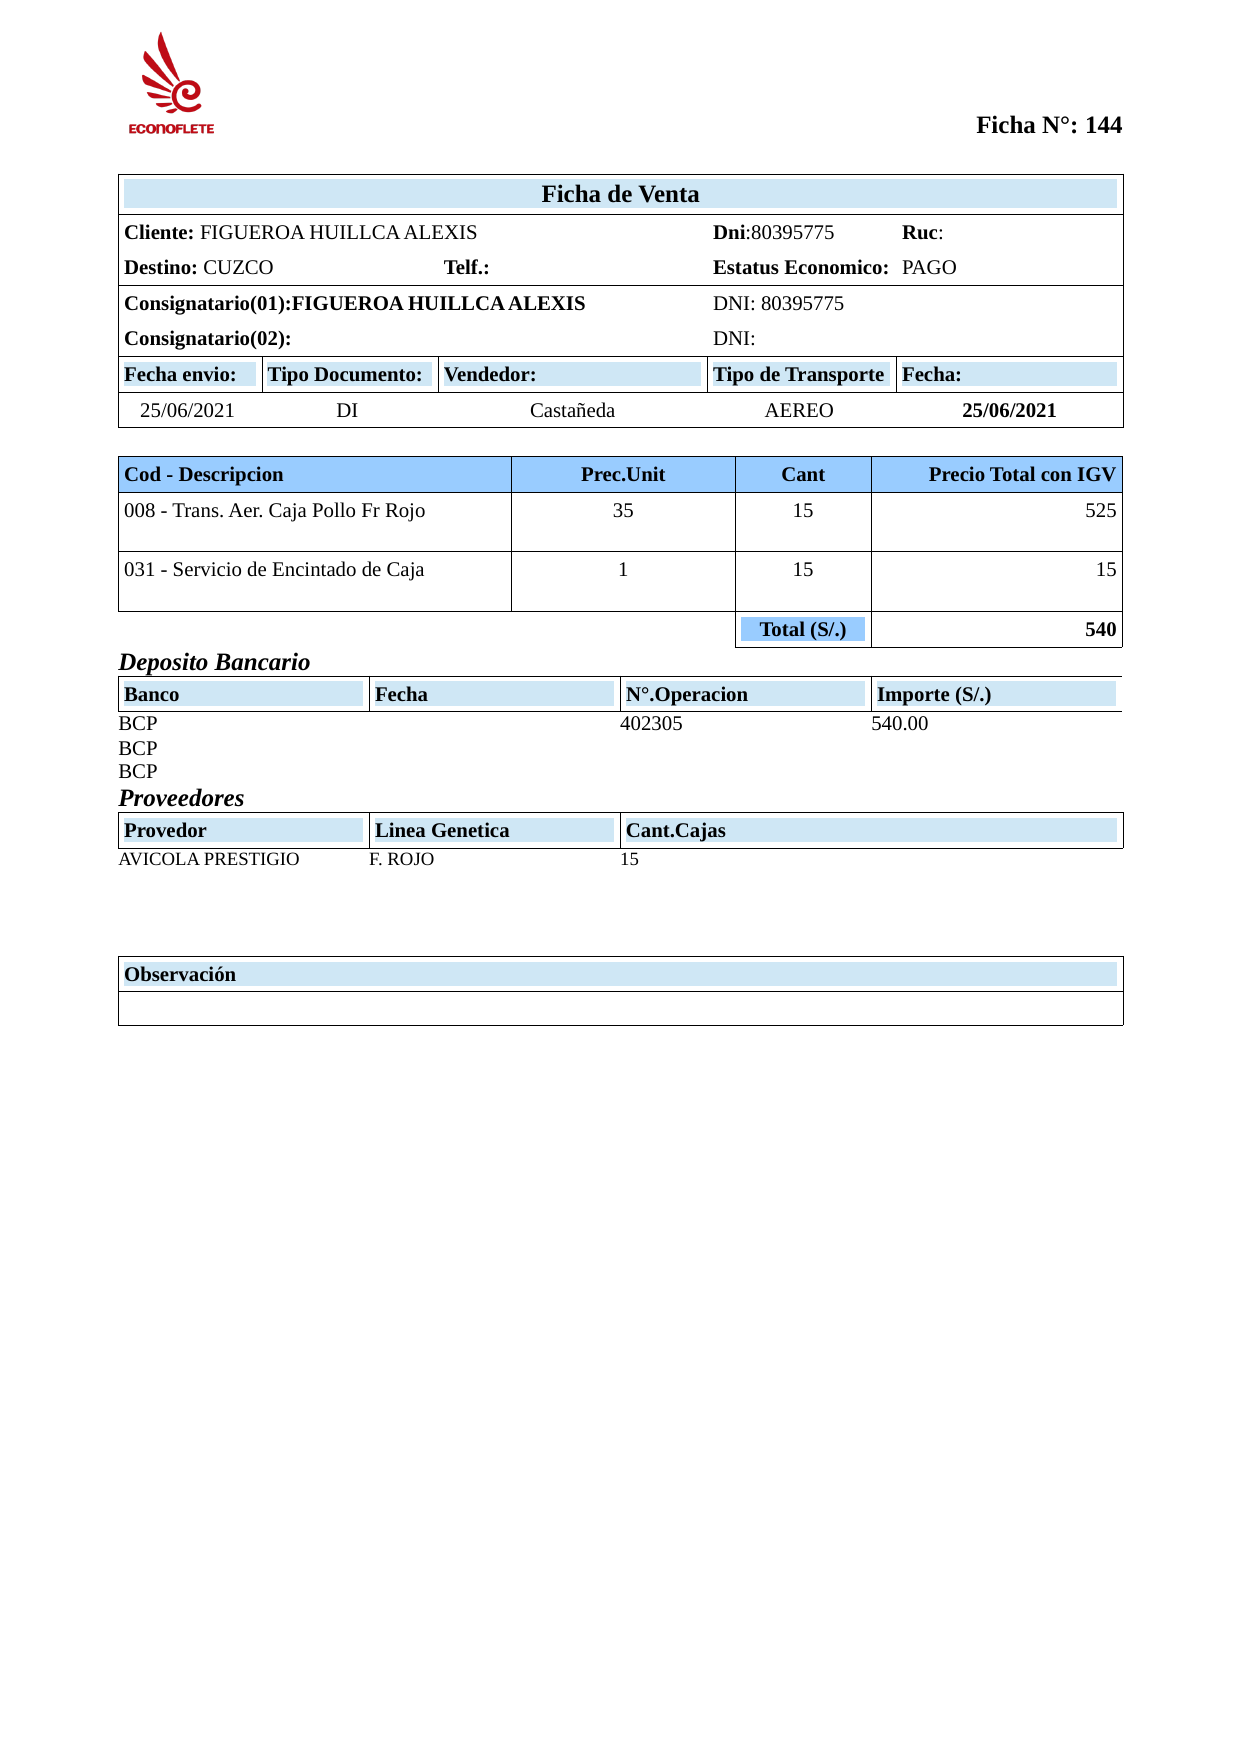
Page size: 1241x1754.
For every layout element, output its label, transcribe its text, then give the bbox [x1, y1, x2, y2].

text Proveedores [118, 783, 1122, 812]
table_cell DI [262, 393, 438, 427]
table_cell 008 - Trans. Aer. Caja Pollo Fr Rojo [119, 493, 511, 551]
table_cell Estatus Economico: [707, 249, 896, 285]
table_cell [620, 735, 871, 759]
table_header Cant.Cajas [621, 813, 1123, 848]
table_header Observación [119, 957, 1123, 991]
table_cell [118, 913, 369, 934]
table_cell [369, 870, 620, 891]
table_cell Fecha envio: [119, 357, 262, 392]
table_header Provedor [119, 813, 369, 848]
table_cell Dni:80395775 [707, 215, 896, 249]
table_cell PAGO [896, 249, 1123, 285]
table_cell Telf.: [438, 249, 707, 285]
table_cell Tipo Documento: [263, 357, 438, 392]
table_header Prec.Unit [512, 457, 735, 492]
table_cell 25/06/2021 [119, 393, 262, 427]
table_cell 35 [512, 493, 735, 551]
table_cell [620, 891, 1123, 913]
table_cell [620, 913, 1123, 934]
table_cell [620, 760, 871, 783]
table_cell 525 [872, 493, 1122, 551]
table_cell 15 [736, 552, 871, 611]
table_cell [620, 934, 1123, 956]
table_cell 1 [512, 552, 735, 611]
table_cell Consignatario(02): [119, 321, 707, 356]
table_cell Destino: CUZCO [119, 249, 438, 285]
table_cell 25/06/2021 [896, 393, 1123, 427]
text Deposito Bancario [118, 647, 1122, 676]
table_cell Total (S/.) [736, 612, 871, 647]
table_cell 031 - Servicio de Encintado de Caja [119, 552, 511, 611]
table_cell 402305 [620, 712, 871, 735]
table_header Ficha de Venta [119, 175, 1123, 214]
table_cell [369, 934, 620, 956]
table_cell BCP [118, 760, 369, 783]
table_cell [511, 612, 735, 647]
table_cell Fecha: [897, 357, 1123, 392]
table_cell 15 [620, 849, 1123, 869]
table_cell [620, 870, 1123, 891]
table_cell DNI: 80395775 [707, 286, 1123, 321]
table_cell BCP [118, 735, 369, 759]
table_cell [369, 735, 620, 759]
table_cell [369, 712, 620, 735]
table_cell Consignatario(01):FIGUEROA HUILLCA ALEXIS [119, 286, 707, 321]
table_cell Tipo de Transporte [708, 357, 896, 392]
table_cell 540.00 [871, 712, 1122, 735]
table_cell Ruc: [896, 215, 1123, 249]
table_header Cant [736, 457, 871, 492]
table_header Cod - Descripcion [119, 457, 511, 492]
table_cell [369, 913, 620, 934]
table_cell BCP [118, 712, 369, 735]
table_cell [119, 992, 1123, 1024]
table_header Fecha [370, 677, 620, 711]
table_cell 15 [872, 552, 1122, 611]
table_cell 540 [872, 612, 1122, 647]
table_cell Cliente: FIGUEROA HUILLCA ALEXIS [119, 215, 707, 249]
table_header Precio Total con IGV [872, 457, 1122, 492]
table_cell AEREO [707, 393, 896, 427]
table_cell [871, 735, 1122, 759]
table_cell 15 [736, 493, 871, 551]
picture [118, 31, 225, 134]
table_cell [369, 891, 620, 913]
table_header Importe (S/.) [872, 677, 1122, 711]
table_cell Castañeda [438, 393, 707, 427]
table_header N°.Operacion [621, 677, 871, 711]
table_cell F. ROJO [369, 849, 620, 869]
table_cell Vendedor: [439, 357, 707, 392]
table_cell AVICOLA PRESTIGIO [118, 849, 369, 869]
table_cell DNI: [707, 321, 1123, 356]
table_cell [118, 870, 369, 891]
table_header Banco [119, 677, 369, 711]
table_header Linea Genetica [370, 813, 620, 848]
table_cell [369, 760, 620, 783]
table_cell [871, 760, 1122, 783]
table_cell [118, 934, 369, 956]
table_cell [118, 891, 369, 913]
table_cell [118, 612, 511, 647]
